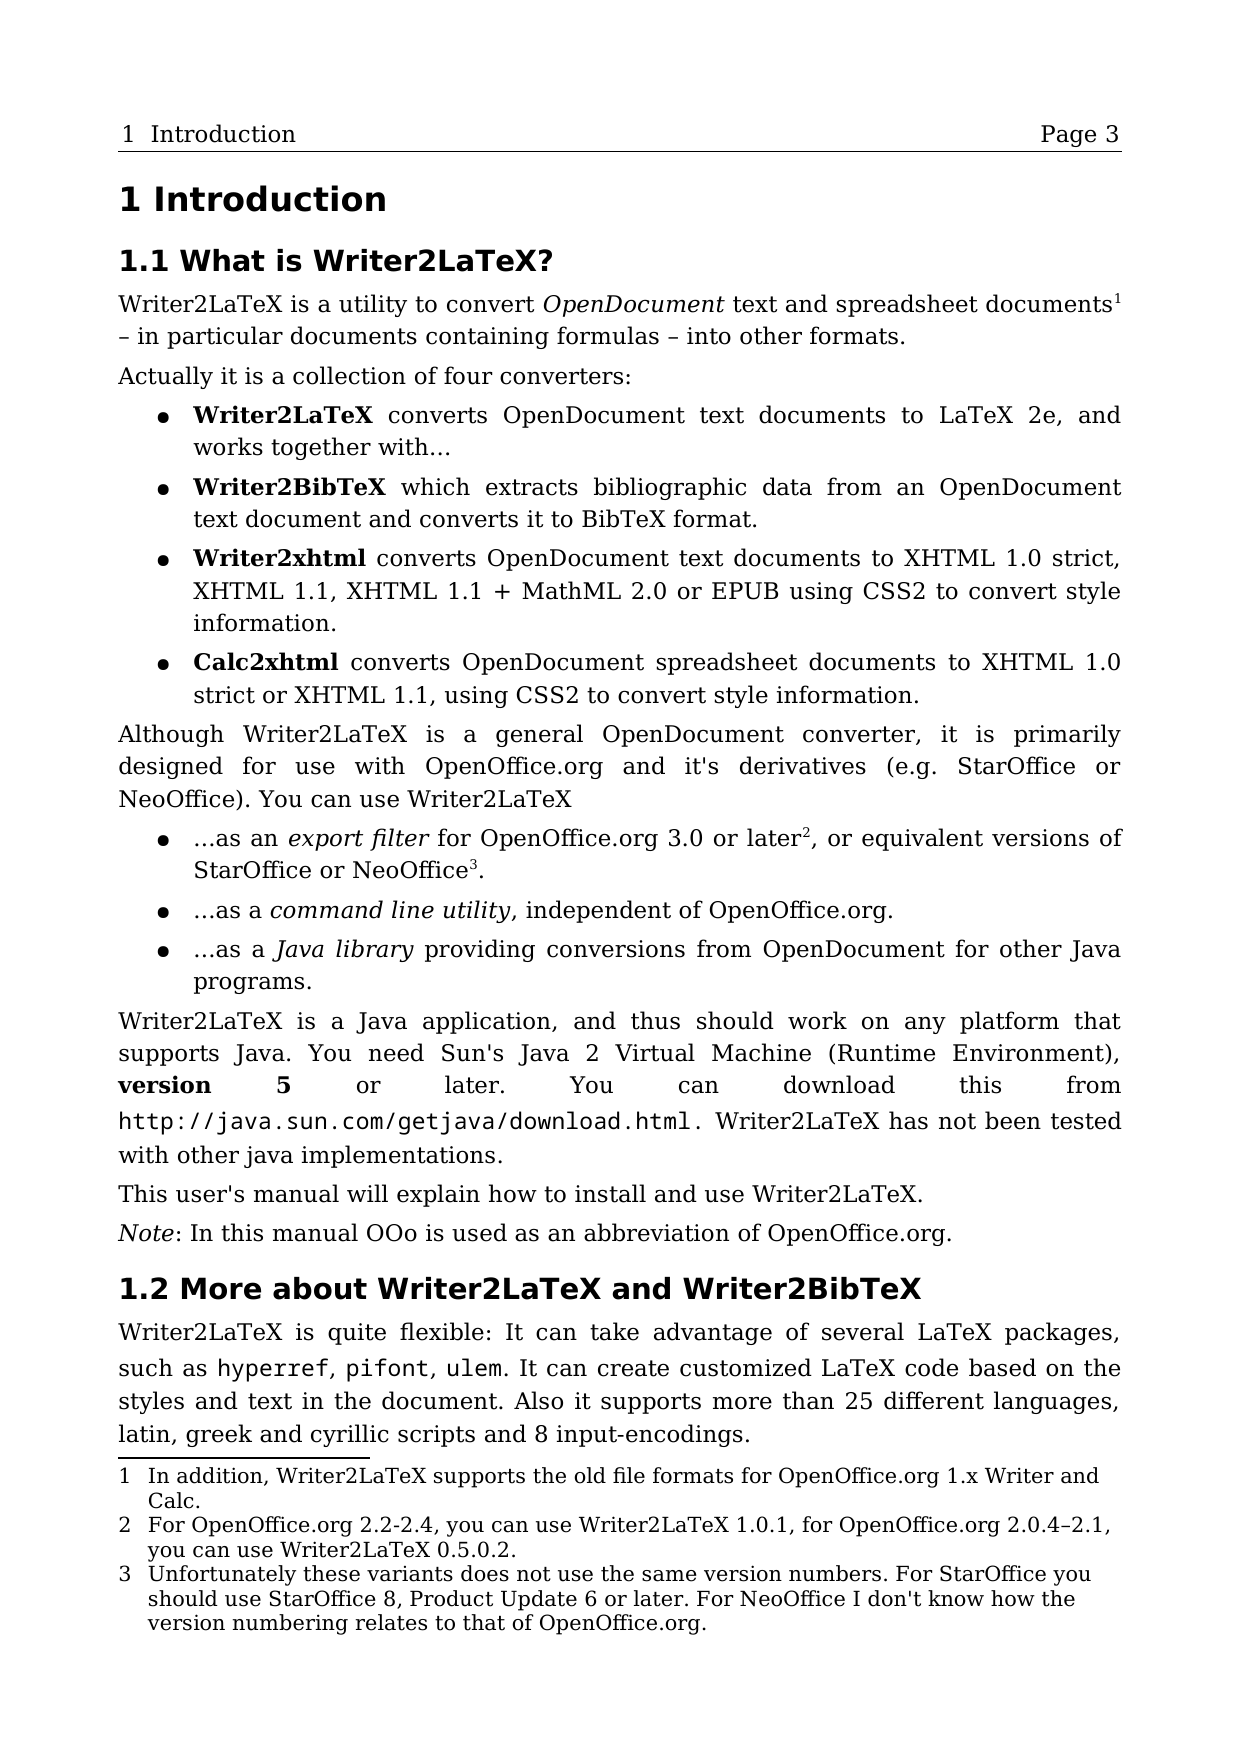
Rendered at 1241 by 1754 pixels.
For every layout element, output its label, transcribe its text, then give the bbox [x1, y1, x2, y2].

list For OpenOffice.org 2.2-2.4, you can use Writer2LaTeX 1.0.1, for OpenOffice.org 2.0.4–2.1, you can use Writer2LaTeX 0.5.0.2. [118, 1513, 1122, 1562]
text In addition, Writer2LaTeX supports the old file formats for OpenOffice.org 1.x Writer and Calc. [118, 1464, 1122, 1513]
subtitle Introduction [118, 181, 1122, 219]
subtitle What is Writer2LaTeX? [118, 244, 1122, 278]
list ...as an export filter for OpenOffice.org 3.0 or later, or equivalent versions of StarOffice or NeoOffice. [156, 825, 1122, 884]
text Note: In this manual OOo is used as an abbreviation of OpenOffice.org. [118, 1220, 1122, 1247]
subtitle More about Writer2LaTeX and Writer2BibTeX [118, 1272, 1122, 1306]
list Unfortunately these variants does not use the same version numbers. For StarOffice you should use StarOffice 8, Product Update 6 or later. For NeoOffice I don't know how the version numbering relates to that of OpenOffice.org. [118, 1562, 1122, 1636]
list Writer2LaTeX converts OpenDocument text documents to LaTeX 2e, and works together with... [156, 402, 1122, 461]
text Writer2LaTeX is a utility to convert OpenDocument text and spreadsheet documents – in particular documents containing formulas – into other formats. [118, 291, 1122, 350]
text Writer2LaTeX is quite flexible: It can take advantage of several LaTeX packages, such as hyperref, pifont, ulem. It can create customized LaTeX code based on the styles and text in the document. Also it supports more than 25 different languages, latin, greek and cyrillic scripts and 8 input-encodings. [118, 1319, 1122, 1448]
list ...as a command line utility, independent of OpenOffice.org. [156, 897, 1122, 923]
text Actually it is a collection of four converters: [118, 363, 1122, 389]
text Although Writer2LaTeX is a general OpenDocument converter, it is primarily designed for use with OpenOffice.org and it's derivatives (e.g. StarOffice or NeoOffice). You can use Writer2LaTeX [118, 721, 1122, 812]
list Writer2BibTeX which extracts bibliographic data from an OpenDocument text document and converts it to BibTeX format. [156, 474, 1122, 533]
list Writer2xhtml converts OpenDocument text documents to XHTML 1.0 strict, XHTML 1.1, XHTML 1.1 + MathML 2.0 or EPUB using CSS2 to convert style information. [156, 545, 1122, 637]
text Writer2LaTeX is a Java application, and thus should work on any platform that supports Java. You need Sun's Java 2 Virtual Machine (Runtime Environment), version 5 or later. You can download this from http://java.sun.com/getjava/download.html. Writer2LaTeX has not been tested with other java implementations. [118, 1008, 1122, 1169]
list ...as a Java library providing conversions from OpenDocument for other Java programs. [156, 936, 1122, 995]
list Calc2xhtml converts OpenDocument spreadsheet documents to XHTML 1.0 strict or XHTML 1.1, using CSS2 to convert style information. [156, 649, 1122, 708]
text This user's manual will explain how to install and use Writer2LaTeX. [118, 1181, 1122, 1208]
